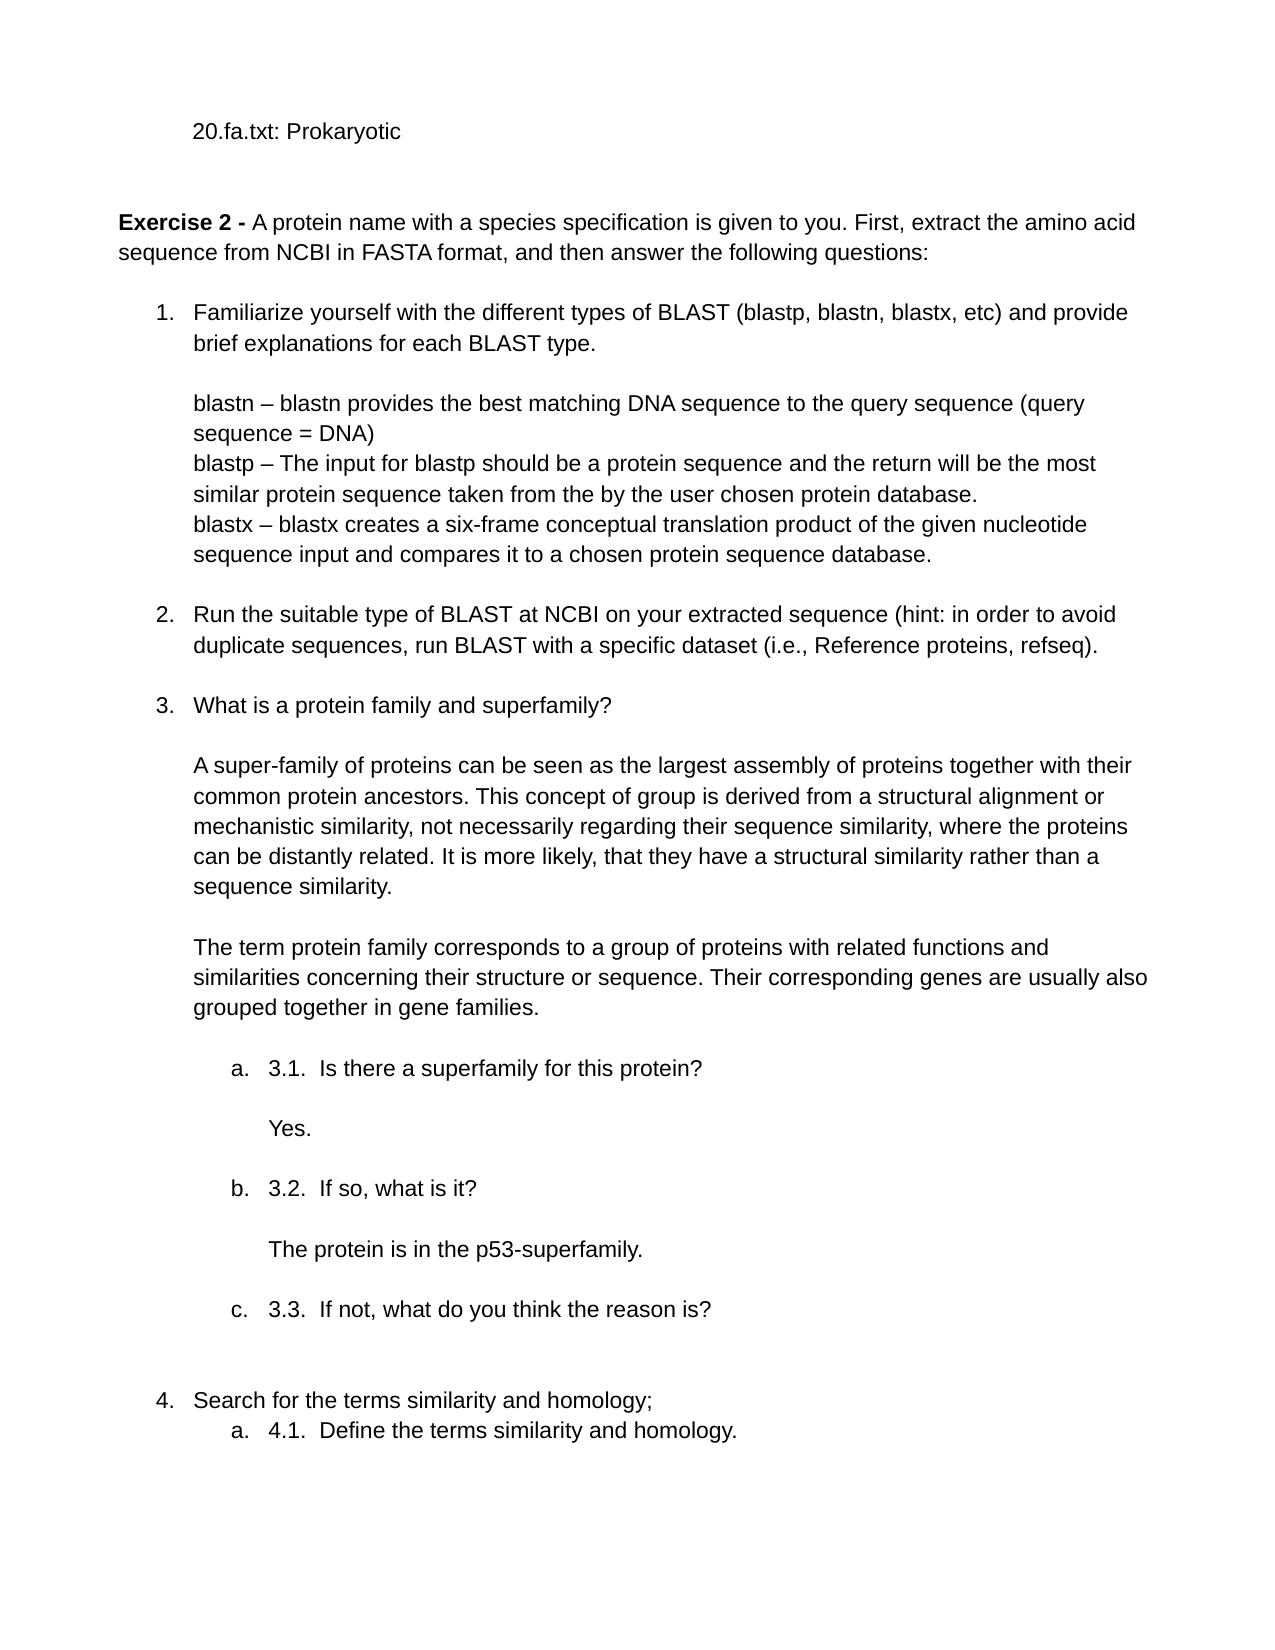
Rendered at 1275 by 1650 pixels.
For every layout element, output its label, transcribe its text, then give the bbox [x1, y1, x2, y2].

list 3.1. Is there a superfamily for this protein? [231, 1054, 1157, 1081]
text A super-family of proteins can be seen as the largest assembly of proteins together with their common protein ancestors. This concept of group is derived from a structural alignment or mechanistic similarity, not necessarily regarding their sequence similarity, where the proteins can be distantly related. It is more likely, that they have a structural similarity rather than a sequence similarity. [193, 752, 1157, 900]
list 3.2. If so, what is it? [231, 1175, 1157, 1202]
text blastx – blastx creates a six-frame conceptual translation product of the given nucleotide sequence input and compares it to a chosen protein sequence database. [193, 511, 1157, 567]
text Yes. [268, 1115, 1157, 1141]
text 20.fa.txt: Prokaryotic [192, 118, 1157, 144]
list What is a protein family and superfamily? [156, 692, 1157, 718]
list Search for the terms similarity and homology; [156, 1387, 1157, 1413]
text Exercise 2 - A protein name with a species specification is given to you. First, extract the amino acid sequence from NCBI in FASTA format, and then answer the following questions: [118, 209, 1157, 265]
text blastn – blastn provides the best matching DNA sequence to the query sequence (query sequence = DNA) [193, 390, 1157, 447]
list Familiarize yourself with the different types of BLAST (blastp, blastn, blastx, etc) and provide brief explanations for each BLAST type. [156, 299, 1157, 356]
text blastp – The input for blastp should be a protein sequence and the return will be the most similar protein sequence taken from the by the user chosen protein database. [193, 450, 1157, 507]
list Run the suitable type of BLAST at NCBI on your extracted sequence (hint: in order to avoid duplicate sequences, run BLAST with a specific dataset (i.e., Reference proteins, refseq). [156, 601, 1157, 658]
text The term protein family corresponds to a group of proteins with related functions and similarities concerning their structure or sequence. Their corresponding genes are usually also grouped together in gene families. [193, 934, 1157, 1021]
list 3.3. If not, what do you think the reason is? [231, 1296, 1157, 1323]
text The protein is in the p53-superfamily. [268, 1236, 1157, 1262]
list 4.1. Define the terms similarity and homology. [231, 1417, 1157, 1443]
